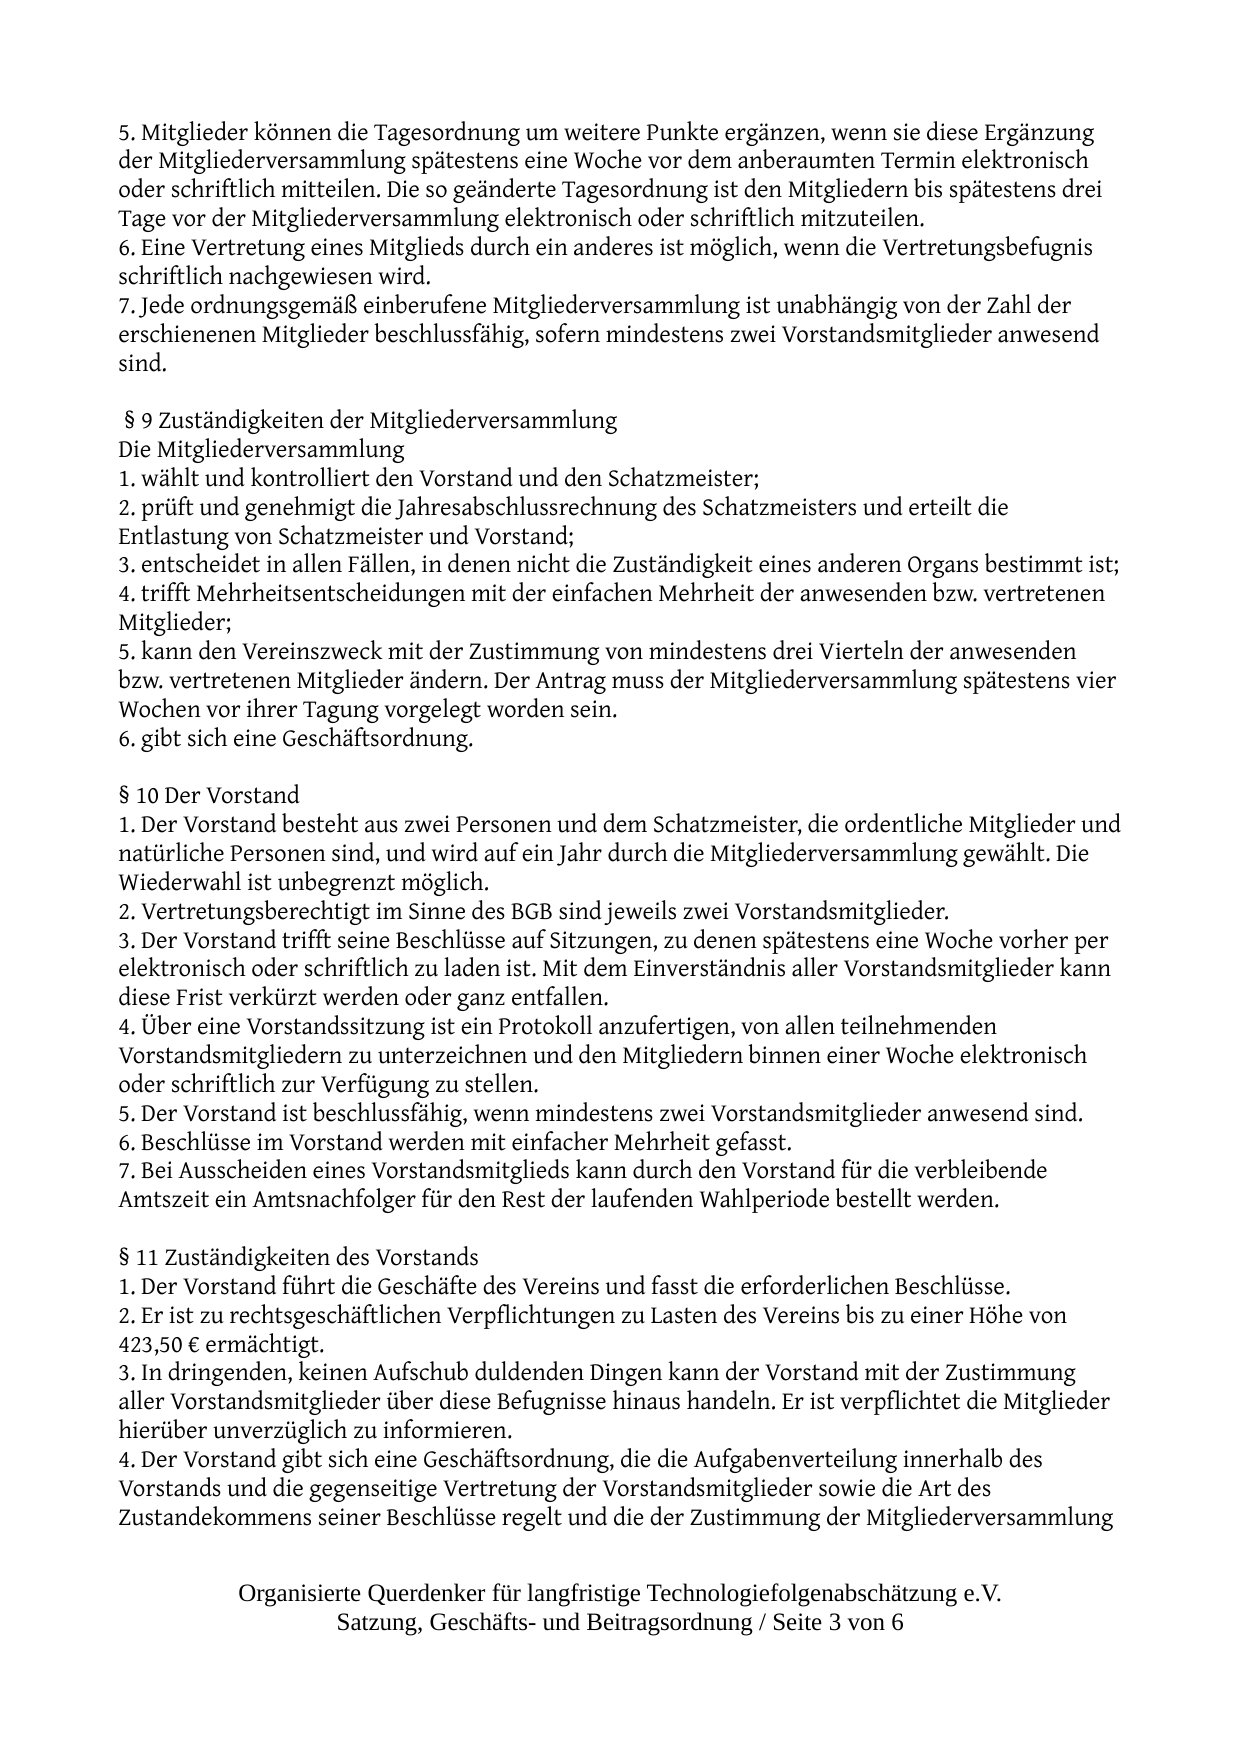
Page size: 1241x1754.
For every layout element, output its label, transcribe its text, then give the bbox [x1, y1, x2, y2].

text § 9 Zuständigkeiten der Mitgliederversammlung [118, 407, 1122, 436]
text Die Mitgliederversammlung [118, 436, 1122, 464]
text 4. Über eine Vorstandssitzung ist ein Protokoll anzufertigen, von allen teilnehmenden Vorstandsmitgliedern zu unterzeichnen und den Mitgliedern binnen einer Woche elektronisch oder schriftlich zur Verfügung zu stellen. [118, 1013, 1122, 1099]
text 7. Jede ordnungsgemäß einberufene Mitgliederversammlung ist unabhängig von der Zahl der erschienenen Mitglieder beschlussfähig, sofern mindestens zwei Vorstandsmitglieder anwesend sind. [118, 291, 1122, 378]
text 4. Der Vorstand gibt sich eine Geschäftsordnung, die die Aufgabenverteilung innerhalb des Vorstands und die gegenseitige Vertretung der Vorstandsmitglieder sowie die Art des Zustandekommens seiner Beschlüsse regelt und die der Zustimmung der Mitgliederversammlung [118, 1445, 1122, 1532]
text 3. In dringenden, keinen Aufschub duldenden Dingen kann der Vorstand mit der Zustimmung aller Vorstandsmitglieder über diese Befugnisse hinaus handeln. Er ist verpflichtet die Mitglieder hierüber unverzüglich zu informieren. [118, 1359, 1122, 1445]
text 6. gibt sich eine Geschäftsordnung. [118, 724, 1122, 753]
text § 10 Der Vorstand [118, 782, 1122, 811]
text 5. kann den Vereinszweck mit der Zustimmung von mindestens drei Vierteln der anwesenden bzw. vertretenen Mitglieder ändern. Der Antrag muss der Mitgliederversammlung spätestens vier Wochen vor ihrer Tagung vorgelegt worden sein. [118, 637, 1122, 724]
text 3. entscheidet in allen Fällen, in denen nicht die Zuständigkeit eines anderen Organs bestimmt ist; [118, 551, 1122, 580]
text 2. Er ist zu rechtsgeschäftlichen Verpflichtungen zu Lasten des Vereins bis zu einer Höhe von 423,50 € ermächtigt. [118, 1301, 1122, 1359]
text 4. trifft Mehrheitsentscheidungen mit der einfachen Mehrheit der anwesenden bzw. vertretenen Mitglieder; [118, 580, 1122, 637]
text 1. wählt und kontrolliert den Vorstand und den Schatzmeister; [118, 464, 1122, 493]
text 1. Der Vorstand führt die Geschäfte des Vereins und fasst die erforderlichen Beschlüsse. [118, 1272, 1122, 1301]
text 5. Der Vorstand ist beschlussfähig, wenn mindestens zwei Vorstandsmitglieder anwesend sind. [118, 1099, 1122, 1128]
text 7. Bei Ausscheiden eines Vorstandsmitglieds kann durch den Vorstand für die verbleibende Amtszeit ein Amtsnachfolger für den Rest der laufenden Wahlperiode bestellt werden. [118, 1157, 1122, 1214]
text 2. Vertretungsberechtigt im Sinne des BGB sind jeweils zwei Vorstandsmitglieder. [118, 897, 1122, 926]
text 6. Eine Vertretung eines Mitglieds durch ein anderes ist möglich, wenn die Vertretungsbefugnis schriftlich nachgewiesen wird. [118, 233, 1122, 291]
text 5. Mitglieder können die Tagesordnung um weitere Punkte ergänzen, wenn sie diese Ergänzung der Mitgliederversammlung spätestens eine Woche vor dem anberaumten Termin elektronisch oder schriftlich mitteilen. Die so geänderte Tagesordnung ist den Mitgliedern bis spätestens drei Tage vor der Mitgliederversammlung elektronisch oder schriftlich mitzuteilen. [118, 118, 1122, 233]
text § 11 Zuständigkeiten des Vorstands [118, 1243, 1122, 1272]
text 6. Beschlüsse im Vorstand werden mit einfacher Mehrheit gefasst. [118, 1128, 1122, 1157]
text 1. Der Vorstand besteht aus zwei Personen und dem Schatzmeister, die ordentliche Mitglieder und natürliche Personen sind, und wird auf ein Jahr durch die Mitgliederversammlung gewählt. Die Wiederwahl ist unbegrenzt möglich. [118, 811, 1122, 897]
text 2. prüft und genehmigt die Jahresabschlussrechnung des Schatzmeisters und erteilt die Entlastung von Schatzmeister und Vorstand; [118, 493, 1122, 551]
text 3. Der Vorstand trifft seine Beschlüsse auf Sitzungen, zu denen spätestens eine Woche vorher per elektronisch oder schriftlich zu laden ist. Mit dem Einverständnis aller Vorstandsmitglieder kann diese Frist verkürzt werden oder ganz entfallen. [118, 926, 1122, 1013]
